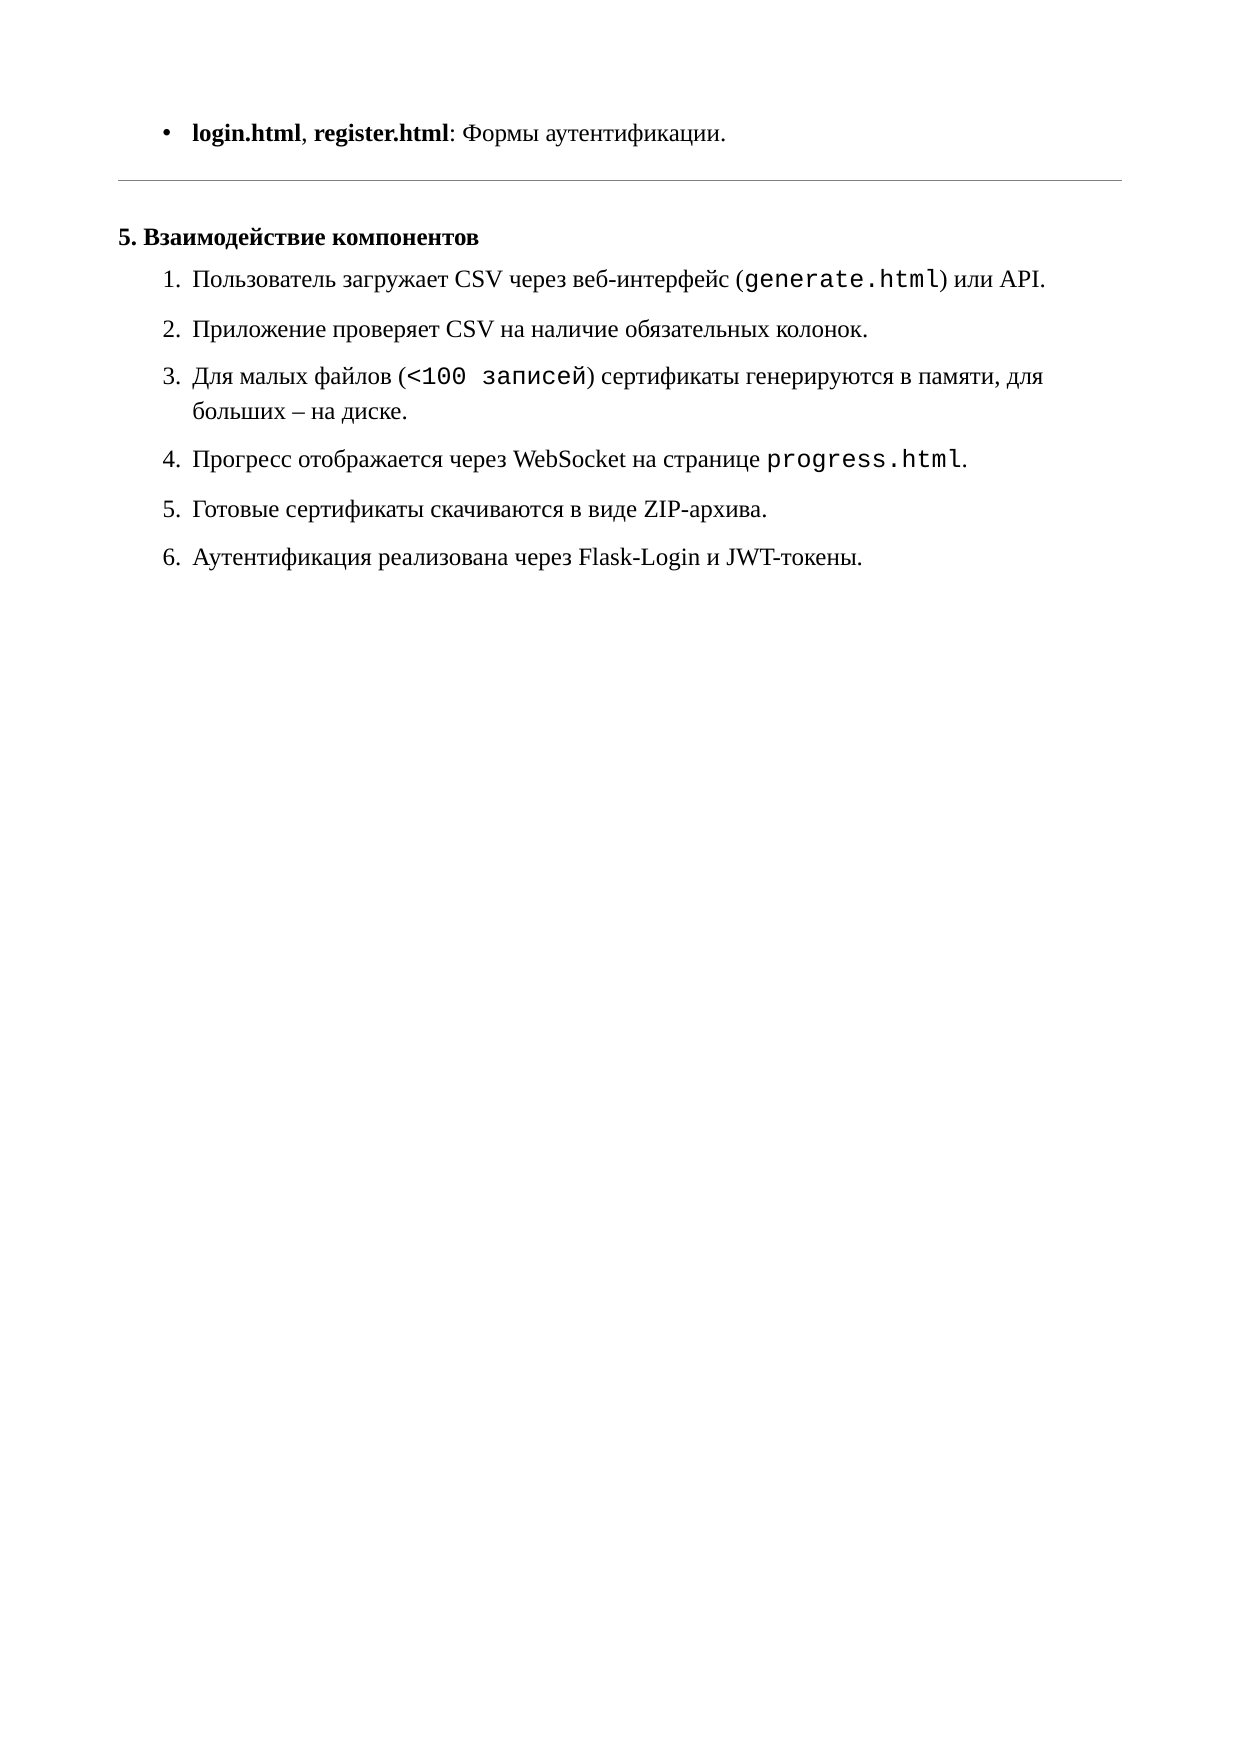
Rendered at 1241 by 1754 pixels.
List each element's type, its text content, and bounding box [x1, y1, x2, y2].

list Пользователь загружает CSV через веб-интерфейс (generate.html) или API. [162, 264, 1122, 294]
list Для малых файлов (<100 записей) сертификаты генерируются в памяти, для больших – на диске. [162, 361, 1122, 425]
list Прогресс отображается через WebSocket на странице progress.html. [162, 444, 1122, 475]
list Аутентификация реализована через Flask-Login и JWT-токены. [162, 542, 1122, 570]
list Приложение проверяет CSV на наличие обязательных колонок. [162, 314, 1122, 342]
list Готовые сертификаты скачиваются в виде ZIP-архива. [162, 494, 1122, 523]
subtitle 5. Взаимодействие компонентов [118, 222, 1122, 251]
list login.html, register.html: Формы аутентификации. [162, 118, 1122, 147]
